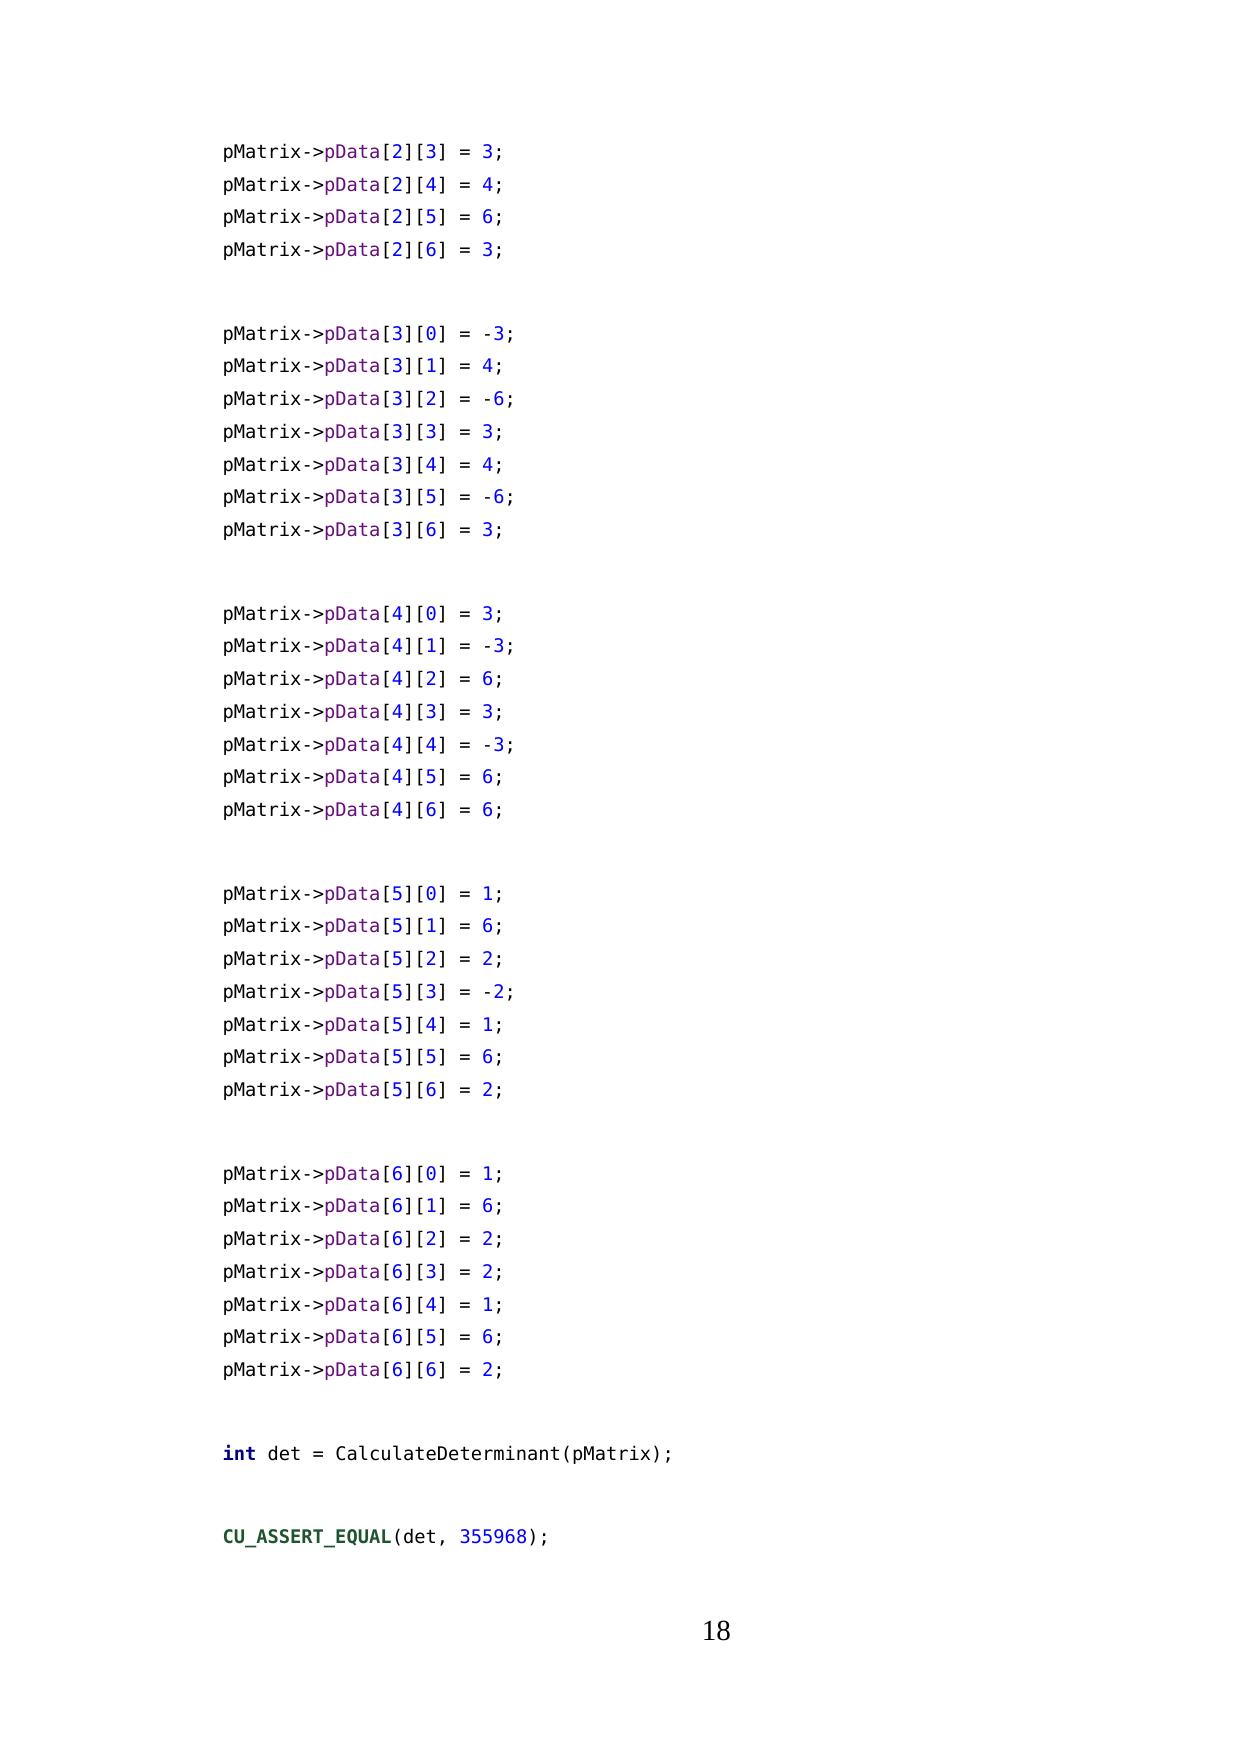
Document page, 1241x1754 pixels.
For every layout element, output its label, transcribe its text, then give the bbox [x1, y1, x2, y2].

text pMatrix->pData[2][3] = 3; pMatrix->pData[2][4] = 4; pMatrix->pData[2][5] = 6; pMatrix->pData[2][6] = 3; pMatrix->pData[3][0] = -3; pMatrix->pData[3][1] = 4; pMatrix->pData[3][2] = -6; pMatrix->pData[3][3] = 3; pMatrix->pData[3][4] = 4; pMatrix->pData[3][5] = -6; pMatrix->pData[3][6] = 3; pMatrix->pData[4][0] = 3; pMatrix->pData[4][1] = -3; pMatrix->pData[4][2] = 6; pMatrix->pData[4][3] = 3; pMatrix->pData[4][4] = -3; pMatrix->pData[4][5] = 6; pMatrix->pData[4][6] = 6; pMatrix->pData[5][0] = 1; pMatrix->pData[5][1] = 6; pMatrix->pData[5][2] = 2; pMatrix->pData[5][3] = -2; pMatrix->pData[5][4] = 1; pMatrix->pData[5][5] = 6; pMatrix->pData[5][6] = 2; pMatrix->pData[6][0] = 1; pMatrix->pData[6][1] = 6; pMatrix->pData[6][2] = 2; pMatrix->pData[6][3] = 2; pMatrix->pData[6][4] = 1; pMatrix->pData[6][5] = 6; pMatrix->pData[6][6] = 2; int det = CalculateDeterminant(pMatrix); CU_ASSERT_EQUAL(det, 355968); [177, 141, 1181, 1598]
